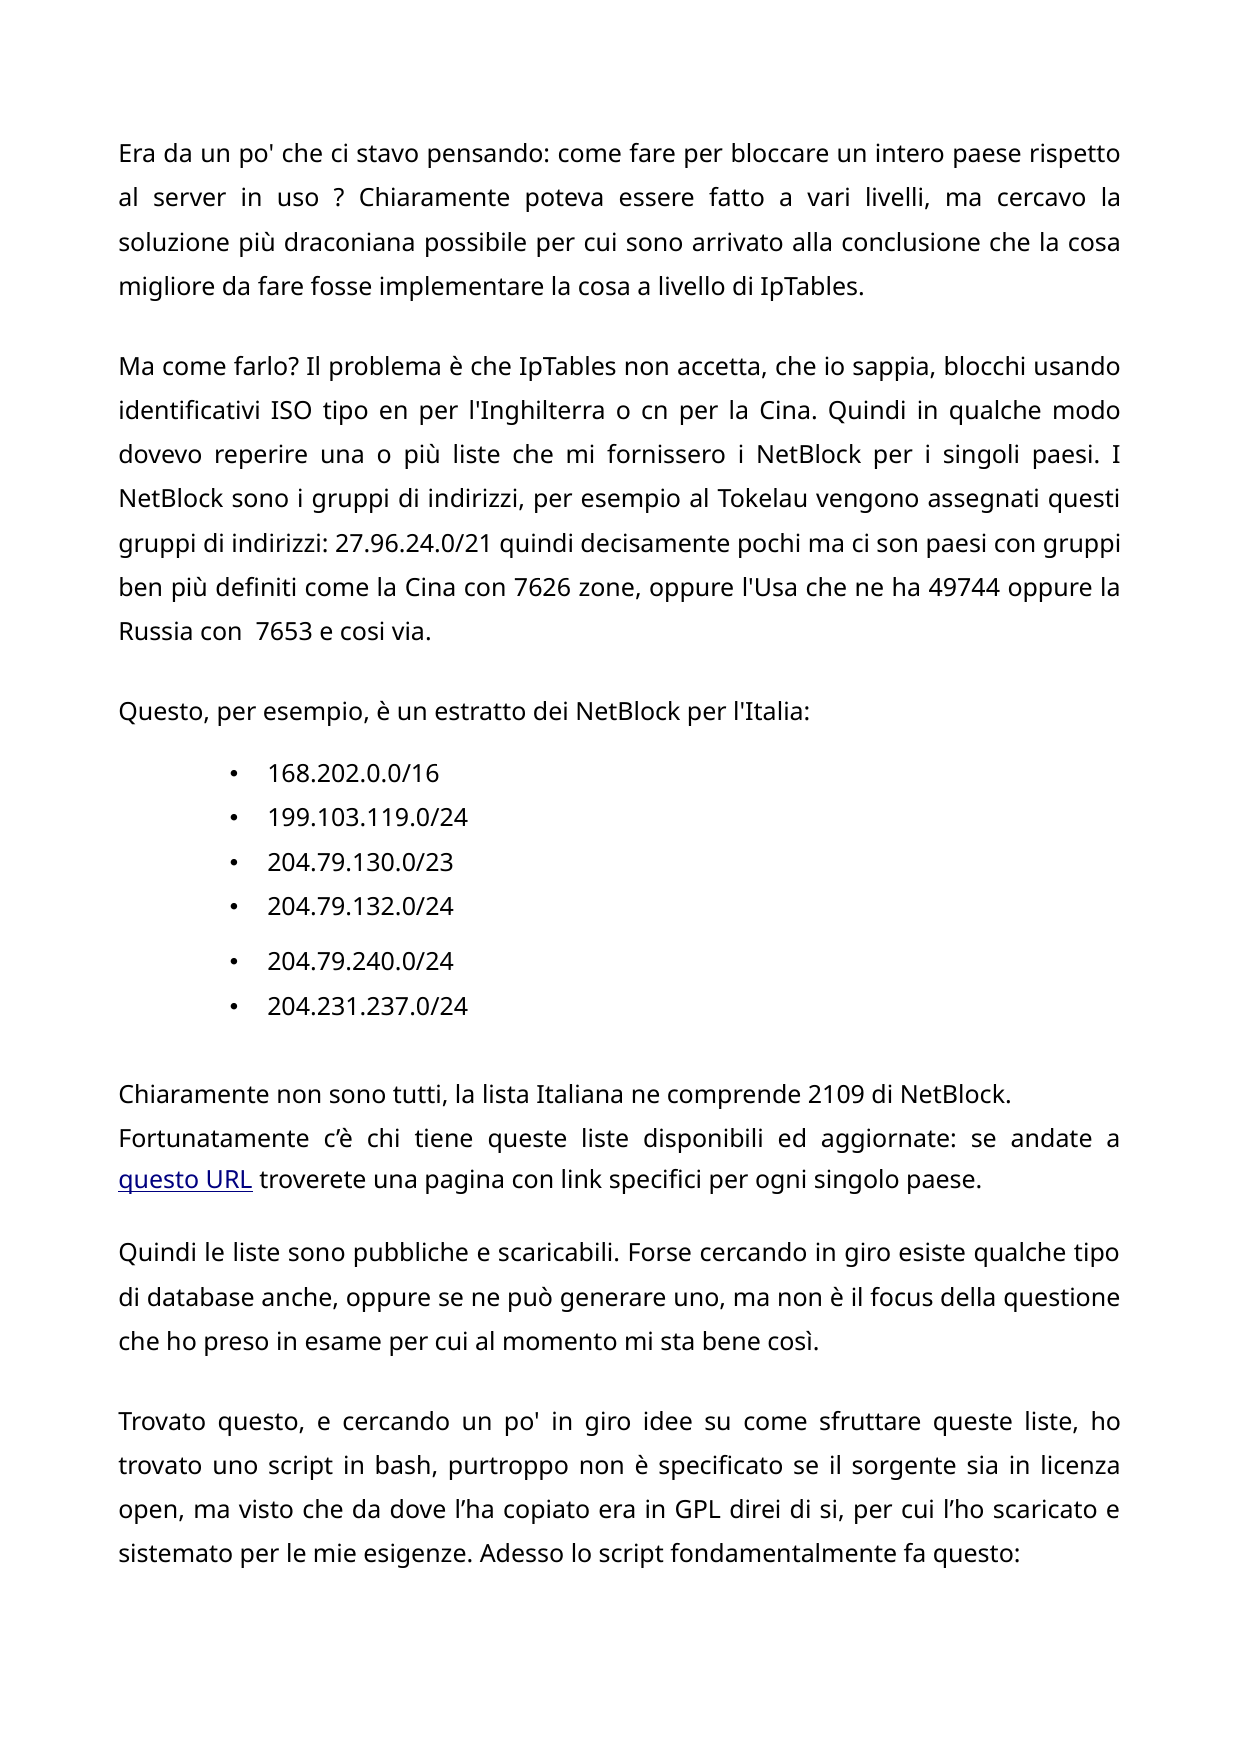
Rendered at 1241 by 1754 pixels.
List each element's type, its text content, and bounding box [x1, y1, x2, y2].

text Trovato questo, e cercando un po' in giro idee su come sfruttare queste liste, ho trovato uno script in bash, purtroppo non è specificato se il sorgente sia in licenza open, ma visto che da dove l’ha copiato era in GPL direi di si, per cui l’ho scaricato e sistemato per le mie esigenze. Adesso lo script fondamentalmente fa questo: [118, 1403, 1122, 1570]
text Chiaramente non sono tutti, la lista Italiana ne comprende 2109 di NetBlock. [118, 1077, 1122, 1111]
text Ma come farlo? Il problema è che IpTables non accetta, che io sappia, blocchi usando identificativi ISO tipo en per l'Inghilterra o cn per la Cina. Quindi in qualche modo dovevo reperire una o più liste che mi fornissero i NetBlock per i singoli paesi. I NetBlock sono i gruppi di indirizzi, per esempio al Tokelau vengono assegnati questi gruppi di indirizzi: 27.96.24.0/21 quindi decisamente pochi ma ci son paesi con gruppi ben più definiti come la Cina con 7626 zone, oppure l'Usa che ne ha 49744 oppure la Russia con 7653 e cosi via. [118, 348, 1122, 648]
text Questo, per esempio, è un estratto dei NetBlock per l'Italia: [118, 694, 1122, 728]
list 199.103.119.0/24 [229, 800, 1122, 834]
list 204.231.237.0/24 [229, 988, 1122, 1022]
text Fortunatamente c’è chi tiene queste liste disponibili ed aggiornate: se andate a questo URL troverete una pagina con link specifici per ogni singolo paese. [118, 1121, 1122, 1196]
list 204.79.130.0/23 [229, 844, 1122, 878]
text Era da un po' che ci stavo pensando: come fare per bloccare un intero paese rispetto al server in uso ? Chiaramente poteva essere fatto a vari livelli, ma cercavo la soluzione più draconiana possibile per cui sono arrivato alla conclusione che la cosa migliore da fare fosse implementare la cosa a livello di IpTables. [118, 136, 1122, 303]
list 204.79.132.0/24 [229, 888, 1122, 922]
list 204.79.240.0/24 [229, 944, 1122, 978]
list 168.202.0.0/16 [229, 756, 1122, 790]
text Quindi le liste sono pubbliche e scaricabili. Forse cercando in giro esiste qualche tipo di database anche, oppure se ne può generare uno, ma non è il focus della questione che ho preso in esame per cui al momento mi sta bene così. [118, 1235, 1122, 1357]
